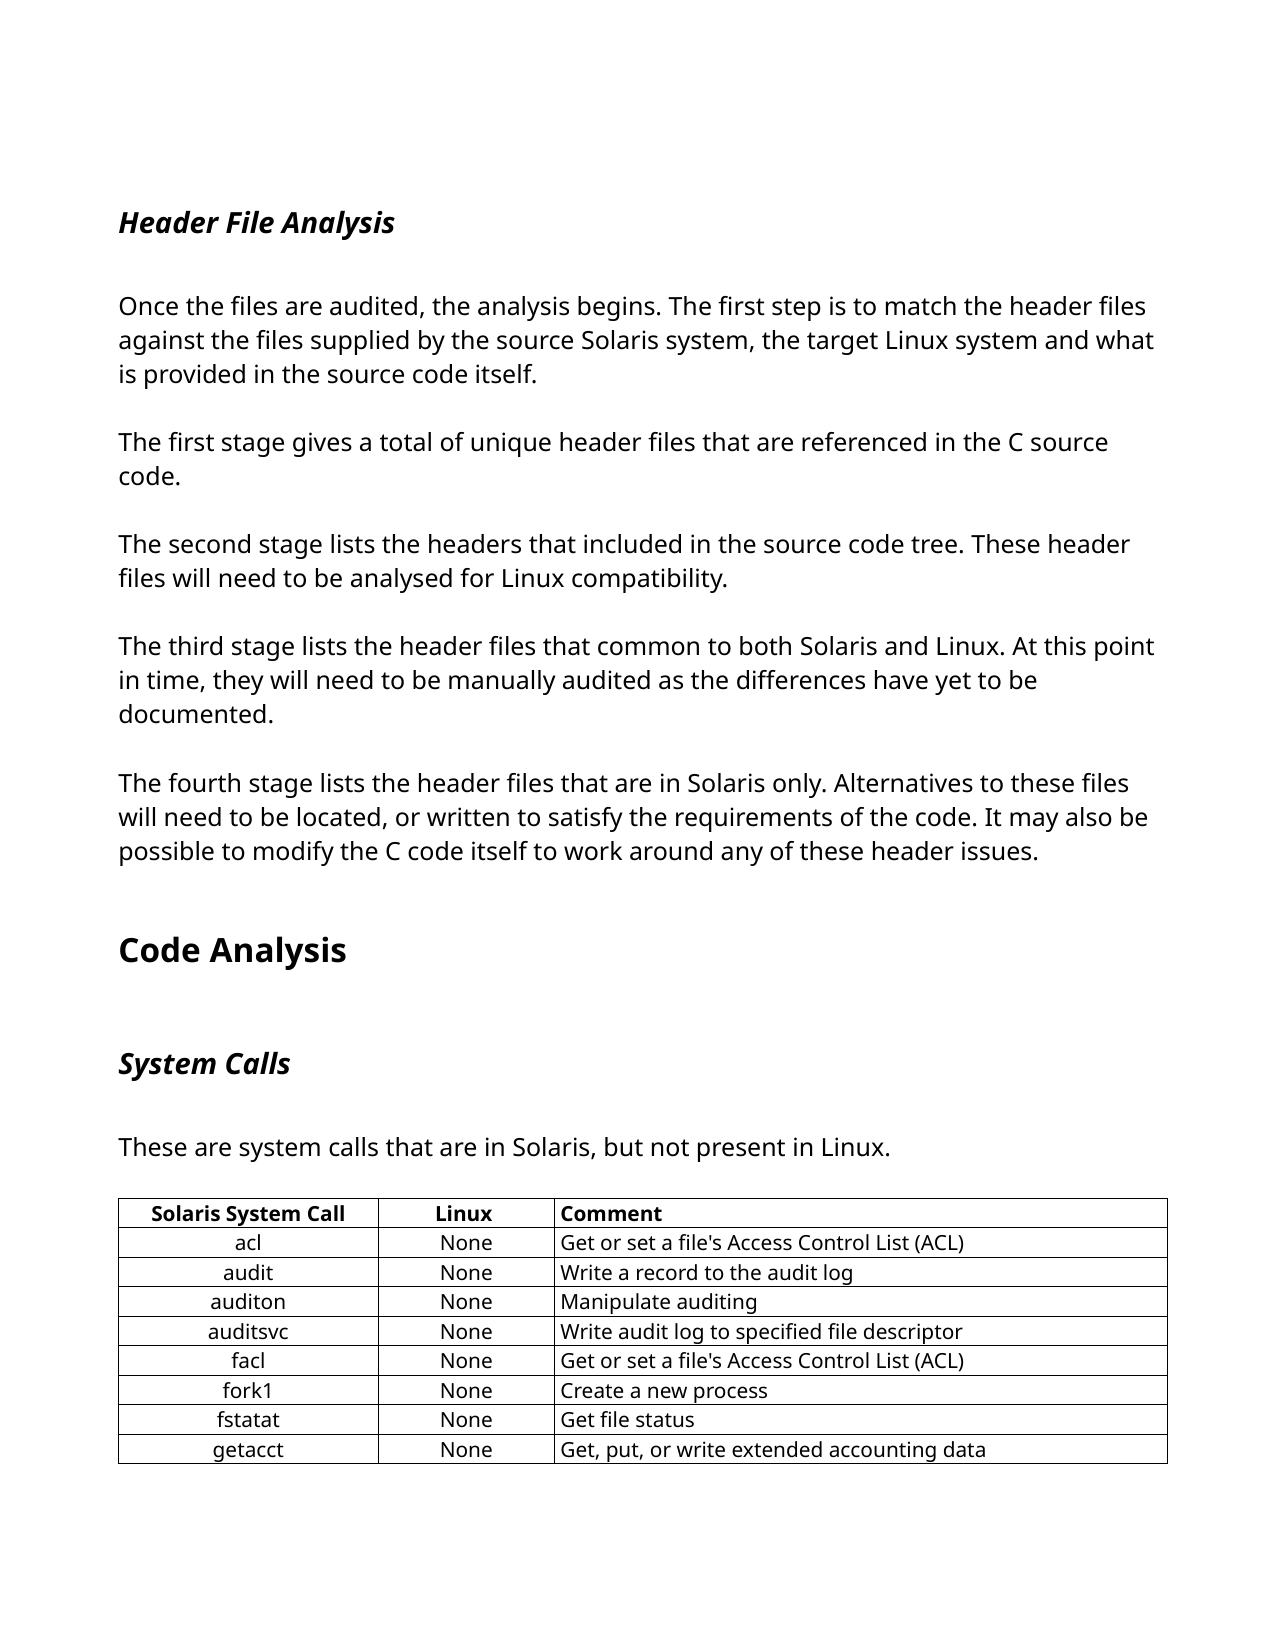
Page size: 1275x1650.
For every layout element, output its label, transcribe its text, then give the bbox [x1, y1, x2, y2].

table_cell fstatat [119, 1405, 378, 1434]
table_cell None [379, 1317, 554, 1345]
table_cell auditon [119, 1287, 378, 1316]
table_cell Get or set a file's Access Control List (ACL) [555, 1346, 1167, 1375]
table_cell Manipulate auditing [555, 1287, 1167, 1316]
table_cell None [379, 1376, 554, 1404]
subtitle Code Analysis [118, 926, 1157, 972]
table_cell Get, put, or write extended accounting data [555, 1435, 1167, 1463]
table_cell fork1 [119, 1376, 378, 1404]
table_cell None [379, 1346, 554, 1375]
table_header Comment [555, 1199, 1167, 1227]
table_cell auditsvc [119, 1317, 378, 1345]
table_cell None [379, 1287, 554, 1316]
table_cell acl [119, 1228, 378, 1257]
table_cell Write a record to the audit log [555, 1258, 1167, 1286]
table_cell facl [119, 1346, 378, 1375]
text Once the files are audited, the analysis begins. The first step is to match the header files against the files supplied by the source Solaris system, the target Linux system and what is provided in the source code itself. [118, 288, 1157, 391]
text The fourth stage lists the header files that are in Solaris only. Alternatives to these files will need to be located, or written to satisfy the requirements of the code. It may also be possible to modify the C code itself to work around any of these header issues. [118, 765, 1157, 867]
subtitle Header File Analysis [118, 202, 1157, 242]
table_cell Create a new process [555, 1376, 1167, 1404]
table_cell Write audit log to specified file descriptor [555, 1317, 1167, 1345]
table_cell None [379, 1258, 554, 1286]
table_cell Get or set a file's Access Control List (ACL) [555, 1228, 1167, 1257]
table_header Solaris System Call [119, 1199, 378, 1227]
table_header Linux [379, 1199, 554, 1227]
text The second stage lists the headers that included in the source code tree. These header files will need to be analysed for Linux compatibility. [118, 527, 1157, 595]
text The first stage gives a total of unique header files that are referenced in the C source code. [118, 424, 1157, 493]
table_cell audit [119, 1258, 378, 1286]
text The third stage lists the header files that common to both Solaris and Linux. At this point in time, they will need to be manually audited as the differences have yet to be documented. [118, 629, 1157, 731]
table_cell Get file status [555, 1405, 1167, 1434]
table_cell None [379, 1405, 554, 1434]
text These are system calls that are in Solaris, but not present in Linux. [118, 1130, 1157, 1164]
subtitle System Calls [118, 1043, 1157, 1083]
table_cell None [379, 1435, 554, 1463]
table_cell getacct [119, 1435, 378, 1463]
table_cell None [379, 1228, 554, 1257]
